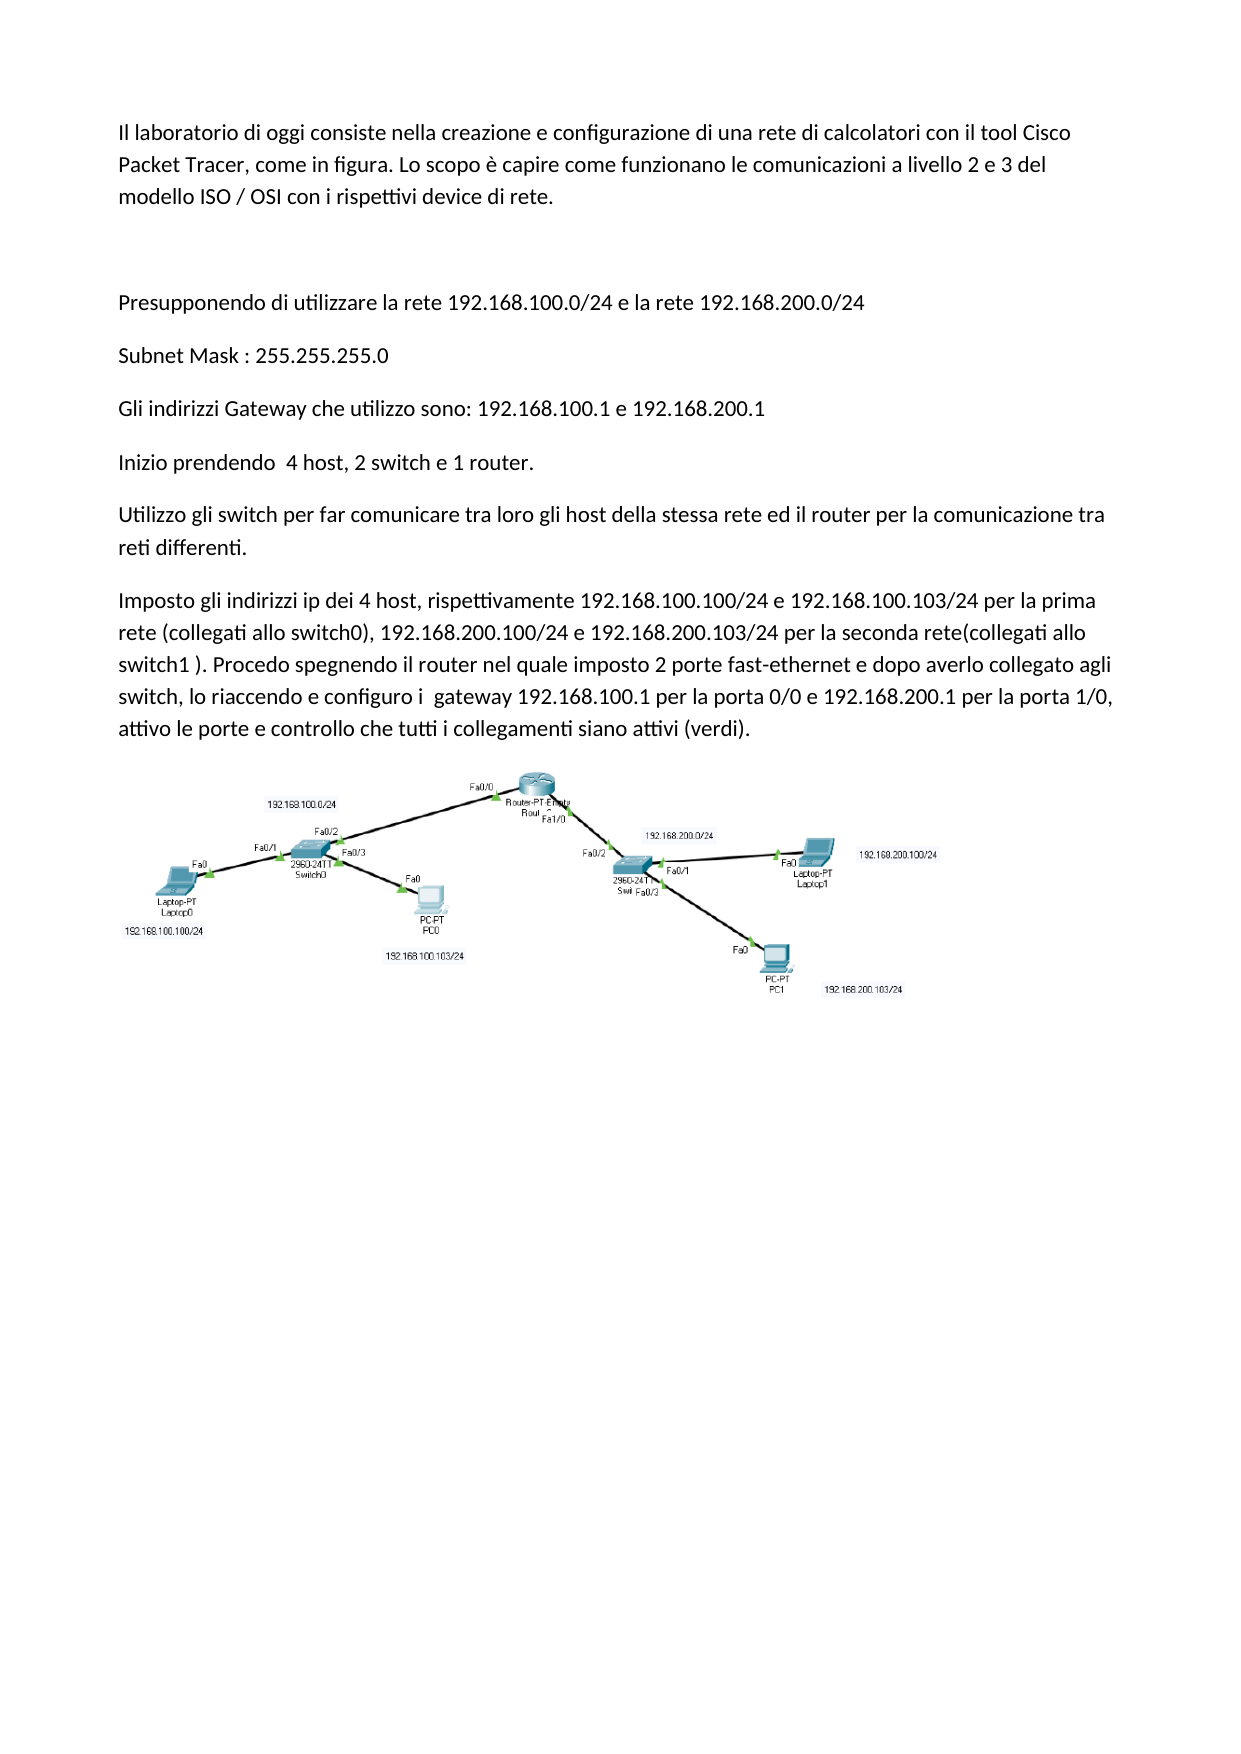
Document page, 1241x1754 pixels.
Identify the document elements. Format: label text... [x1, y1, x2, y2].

text Utilizzo gli switch per far comunicare tra loro gli host della stessa rete ed il router per la comunicazione tra reti differenti. [118, 501, 1122, 561]
text Presupponendo di utilizzare la rete 192.168.100.0/24 e la rete 192.168.200.0/24 [118, 288, 1122, 317]
text Imposto gli indirizzi ip dei 4 host, rispettivamente 192.168.100.100/24 e 192.168.100.103/24 per la prima rete (collegati allo switch0), 192.168.200.100/24 e 192.168.200.103/24 per la seconda rete(collegati allo switch1 ). Procedo spegnendo il router nel quale imposto 2 porte fast-ethernet e dopo averlo collegato agli switch, lo riaccendo e configuro i gateway 192.168.100.1 per la porta 0/0 e 192.168.200.1 per la porta 1/0, attivo le porte e controllo che tutti i collegamenti siano attivi (verdi). [118, 586, 1122, 743]
text Il laboratorio di oggi consiste nella creazione e configurazione di una rete di calcolatori con il tool Cisco Packet Tracer, come in figura. Lo scopo è capire come funzionano le comunicazioni a livello 2 e 3 del modello ISO / OSI con i rispettivi device di rete. [118, 118, 1122, 211]
text Gli indirizzi Gateway che utilizzo sono: 192.168.100.1 e 192.168.200.1 [118, 394, 1122, 423]
text Inizio prendendo 4 host, 2 switch e 1 router. [118, 448, 1122, 476]
text Subnet Mask : 255.255.255.0 [118, 342, 1122, 369]
